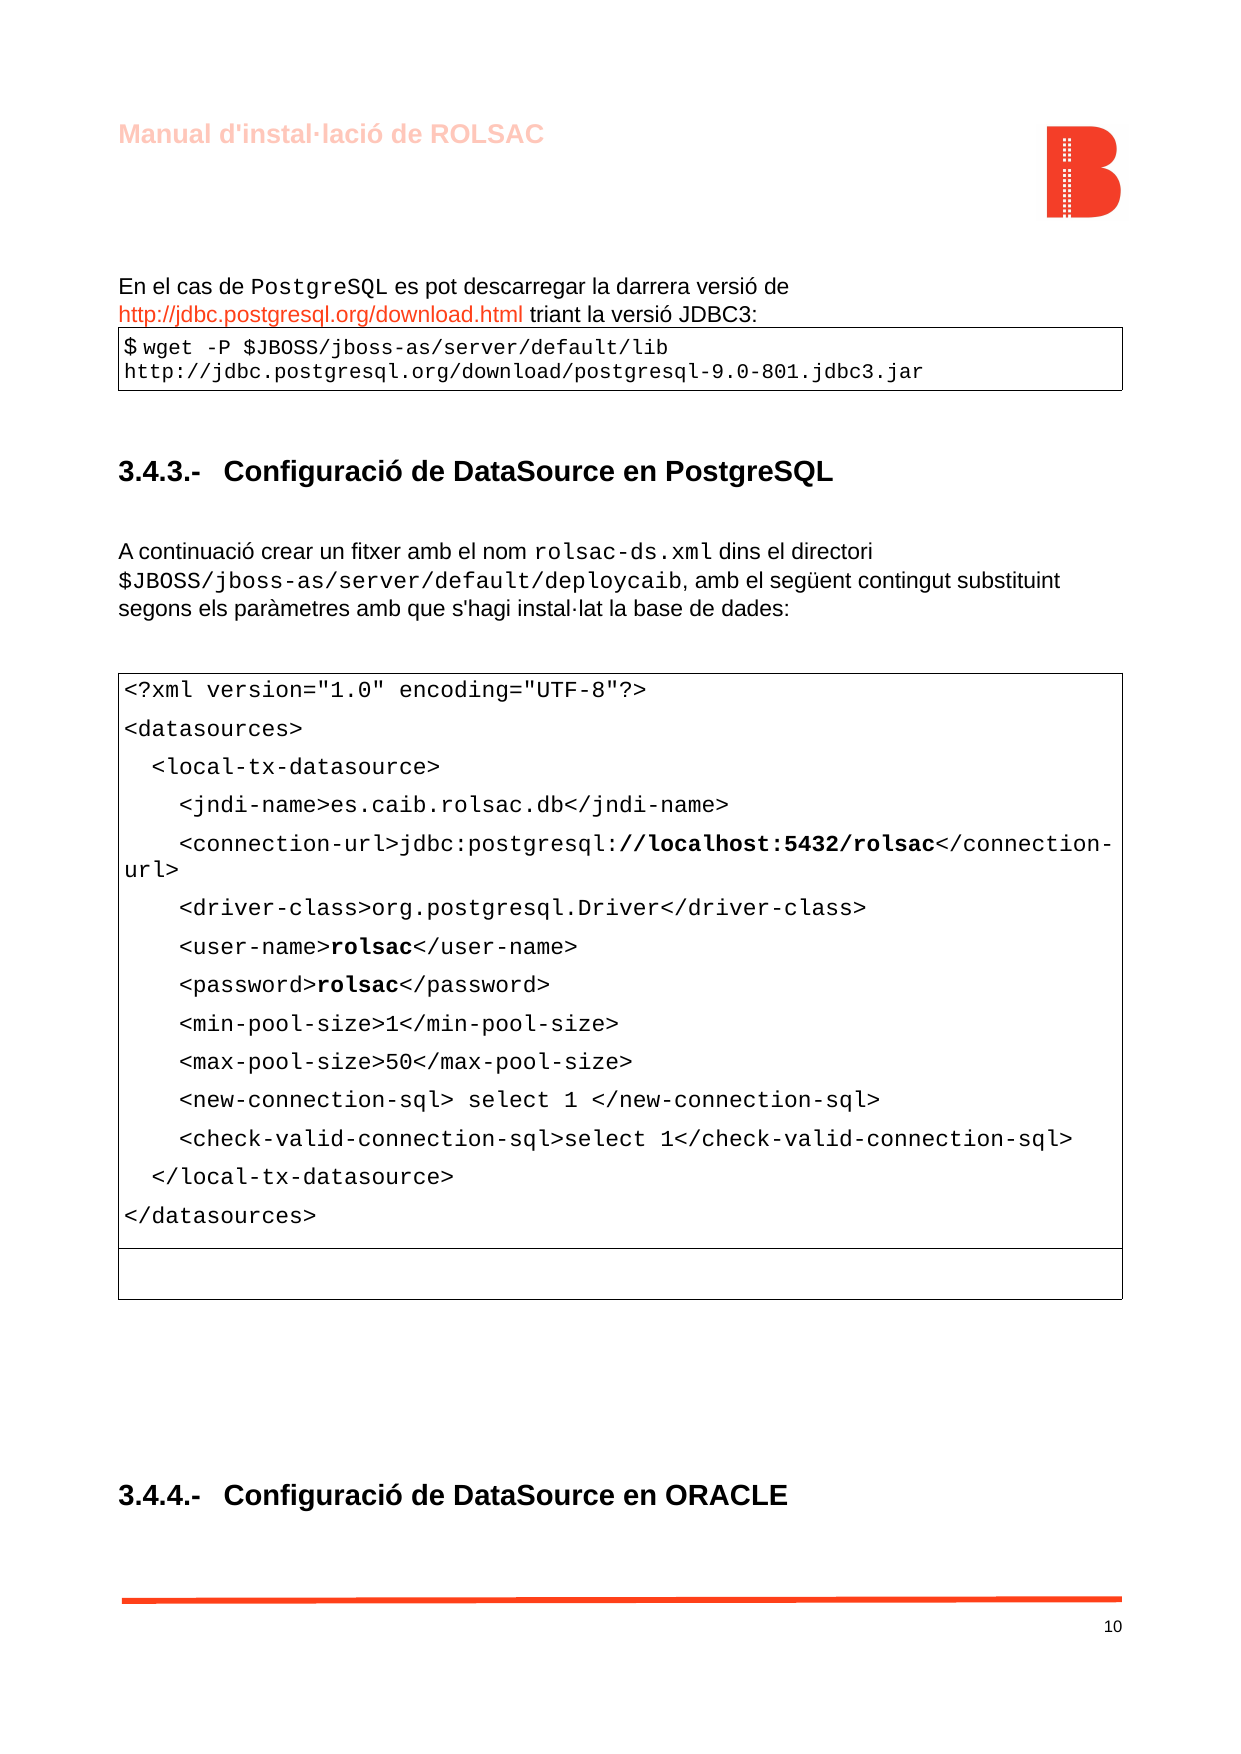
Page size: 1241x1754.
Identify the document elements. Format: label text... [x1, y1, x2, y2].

table_header <?xml version="1.0" encoding="UTF-8"?> <datasources> <local-tx-datasource> <jndi-name>es.caib.rolsac.db</jndi-name> <connection-url>jdbc:postgresql://localhost:5432/rolsac</connection-url> <driver-class>org.postgresql.Driver</driver-class> <user-name>rolsac</user-name> <password>rolsac</password> <min-pool-size>1</min-pool-size> <max-pool-size>50</max-pool-size> <new-connection-sql> select 1 </new-connection-sql> <check-valid-connection-sql>select 1</check-valid-connection-sql> </local-tx-datasource> </datasources> [119, 674, 1122, 1248]
subtitle Configuració de DataSource en PostgreSQL [118, 454, 1122, 487]
table_header $ wget -P $JBOSS/jboss-as/server/default/lib http://jdbc.postgresql.org/download/postgresql-9.0-801.jdbc3.jar [119, 328, 1122, 390]
subtitle Configuració de DataSource en ORACLE [118, 1477, 1122, 1511]
picture [1036, 124, 1130, 221]
text A continuació crear un fitxer amb el nom rolsac-ds.xml dins el directori $JBOSS/jboss-as/server/default/deploycaib, amb el següent contingut substituint segons els paràmetres amb que s'hagi instal·lat la base de dades: [118, 538, 1122, 621]
text En el cas de PostgreSQL es pot descarregar la darrera versió de http://jdbc.postgresql.org/download.html triant la versió JDBC3: [118, 273, 1122, 327]
table_cell [119, 1249, 1122, 1299]
